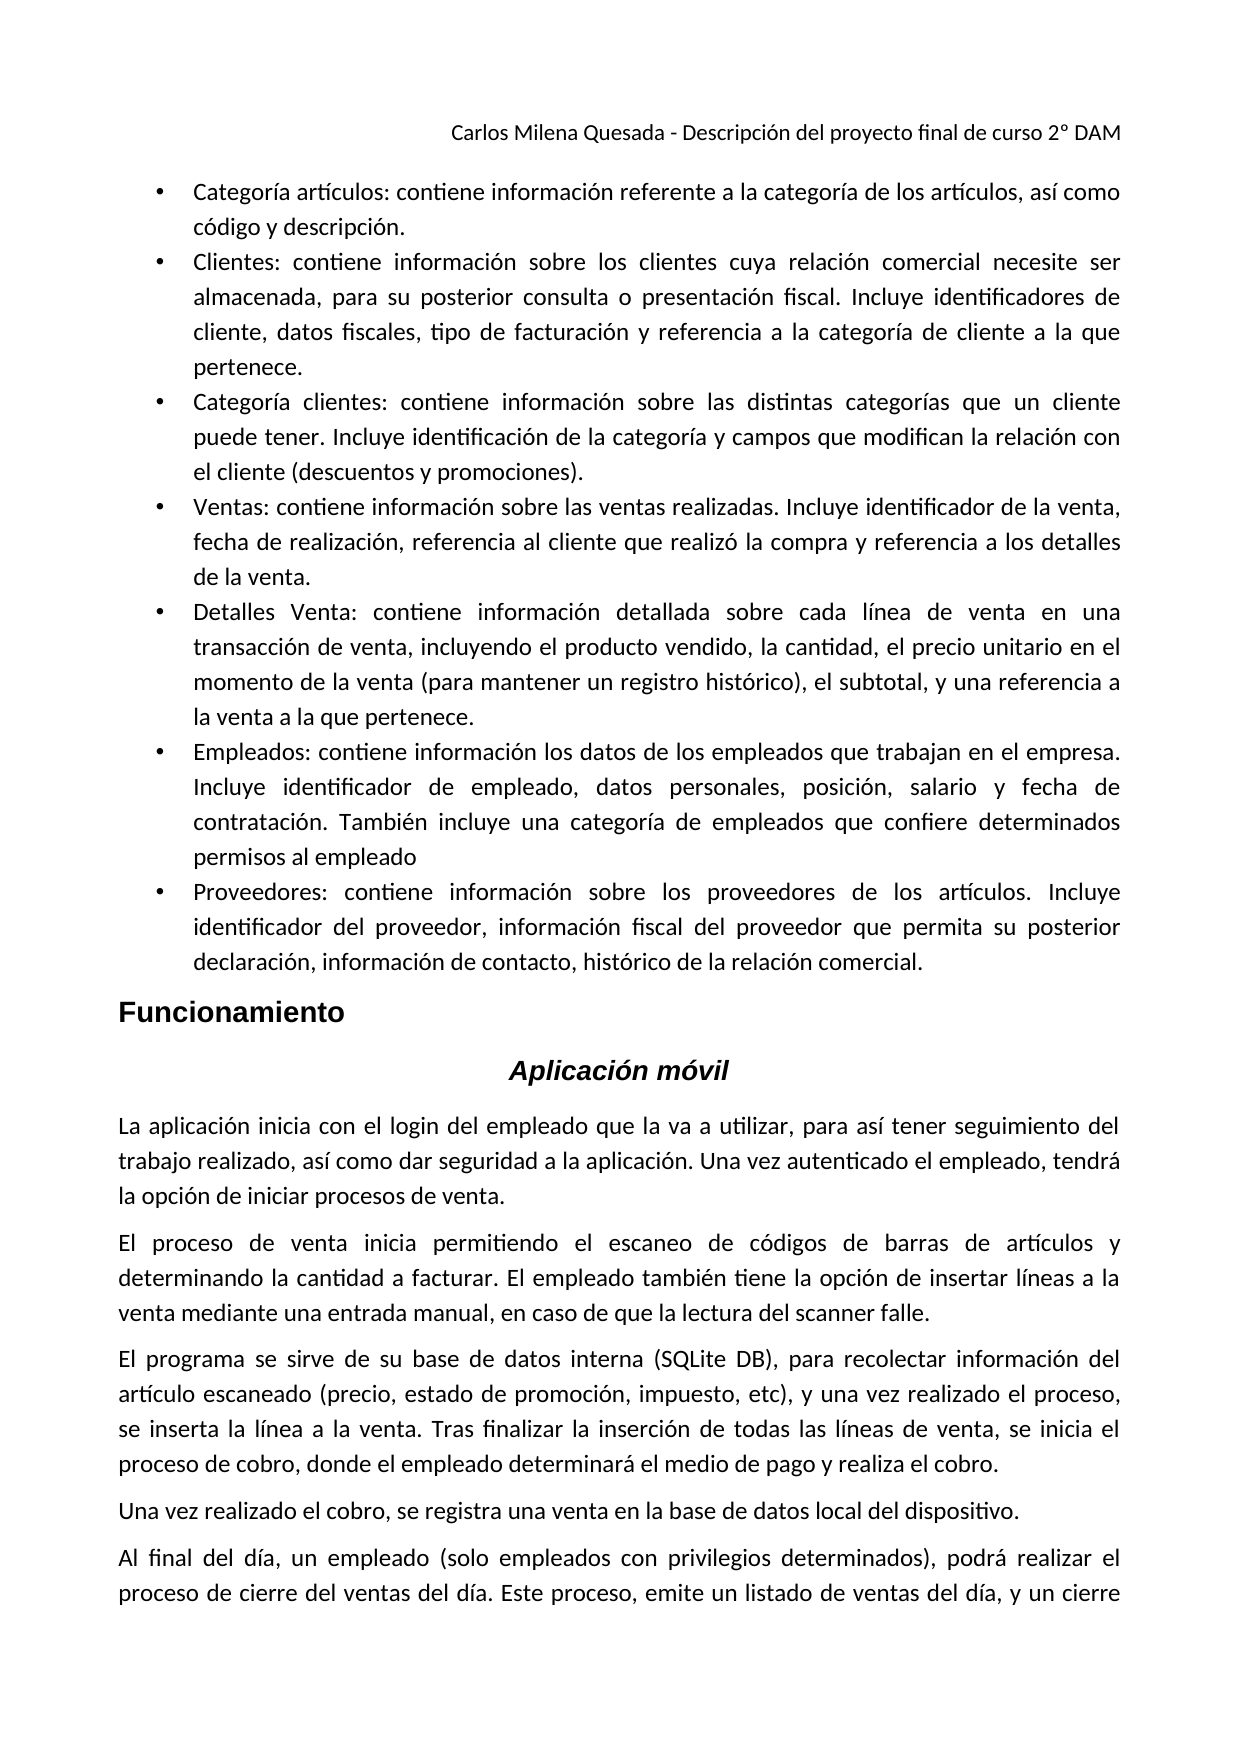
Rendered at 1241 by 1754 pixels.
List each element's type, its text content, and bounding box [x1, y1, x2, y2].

text El programa se sirve de su base de datos interna (SQLite DB), para recolectar información del artículo escaneado (precio, estado de promoción, impuesto, etc), y una vez realizado el proceso, se inserta la línea a la venta. Tras finalizar la inserción de todas las líneas de venta, se inicia el proceso de cobro, donde el empleado determinará el medio de pago y realiza el cobro. [118, 1344, 1122, 1479]
list Proveedores: contiene información sobre los proveedores de los artículos. Incluye identificador del proveedor, información fiscal del proveedor que permita su posterior declaración, información de contacto, histórico de la relación comercial. [156, 876, 1122, 976]
text El proceso de venta inicia permitiendo el escaneo de códigos de barras de artículos y determinando la cantidad a facturar. El empleado también tiene la opción de insertar líneas a la venta mediante una entrada manual, en caso de que la lectura del scanner falle. [118, 1227, 1122, 1327]
list Detalles Venta: contiene información detallada sobre cada línea de venta en una transacción de venta, incluyendo el producto vendido, la cantidad, el precio unitario en el momento de la venta (para mantener un registro histórico), el subtotal, y una referencia a la venta a la que pertenece. [156, 596, 1122, 731]
list Clientes: contiene información sobre los clientes cuya relación comercial necesite ser almacenada, para su posterior consulta o presentación fiscal. Incluye identificadores de cliente, datos fiscales, tipo de facturación y referencia a la categoría de cliente a la que pertenece. [156, 246, 1122, 381]
list Categoría clientes: contiene información sobre las distintas categorías que un cliente puede tener. Incluye identificación de la categoría y campos que modifican la relación con el cliente (descuentos y promociones). [156, 386, 1122, 486]
text Al final del día, un empleado (solo empleados con privilegios determinados), podrá realizar el proceso de cierre del ventas del día. Este proceso, emite un listado de ventas del día, y un cierre [118, 1542, 1122, 1608]
list Ventas: contiene información sobre las ventas realizadas. Incluye identificador de la venta, fecha de realización, referencia al cliente que realizó la compra y referencia a los detalles de la venta. [156, 491, 1122, 591]
list Categoría artículos: contiene información referente a la categoría de los artículos, así como código y descripción. [156, 176, 1122, 241]
text Una vez realizado el cobro, se registra una venta en la base de datos local del dispositivo. [118, 1495, 1122, 1526]
subtitle Funcionamiento [118, 995, 1122, 1029]
list Empleados: contiene información los datos de los empleados que trabajan en el empresa. Incluye identificador de empleado, datos personales, posición, salario y fecha de contratación. También incluye una categoría de empleados que confiere determinados permisos al empleado [156, 736, 1122, 871]
text La aplicación inicia con el login del empleado que la va a utilizar, para así tener seguimiento del trabajo realizado, así como dar seguridad a la aplicación. Una vez autenticado el empleado, tendrá la opción de iniciar procesos de venta. [118, 1110, 1122, 1211]
subtitle Aplicación móvil [118, 1054, 1122, 1086]
